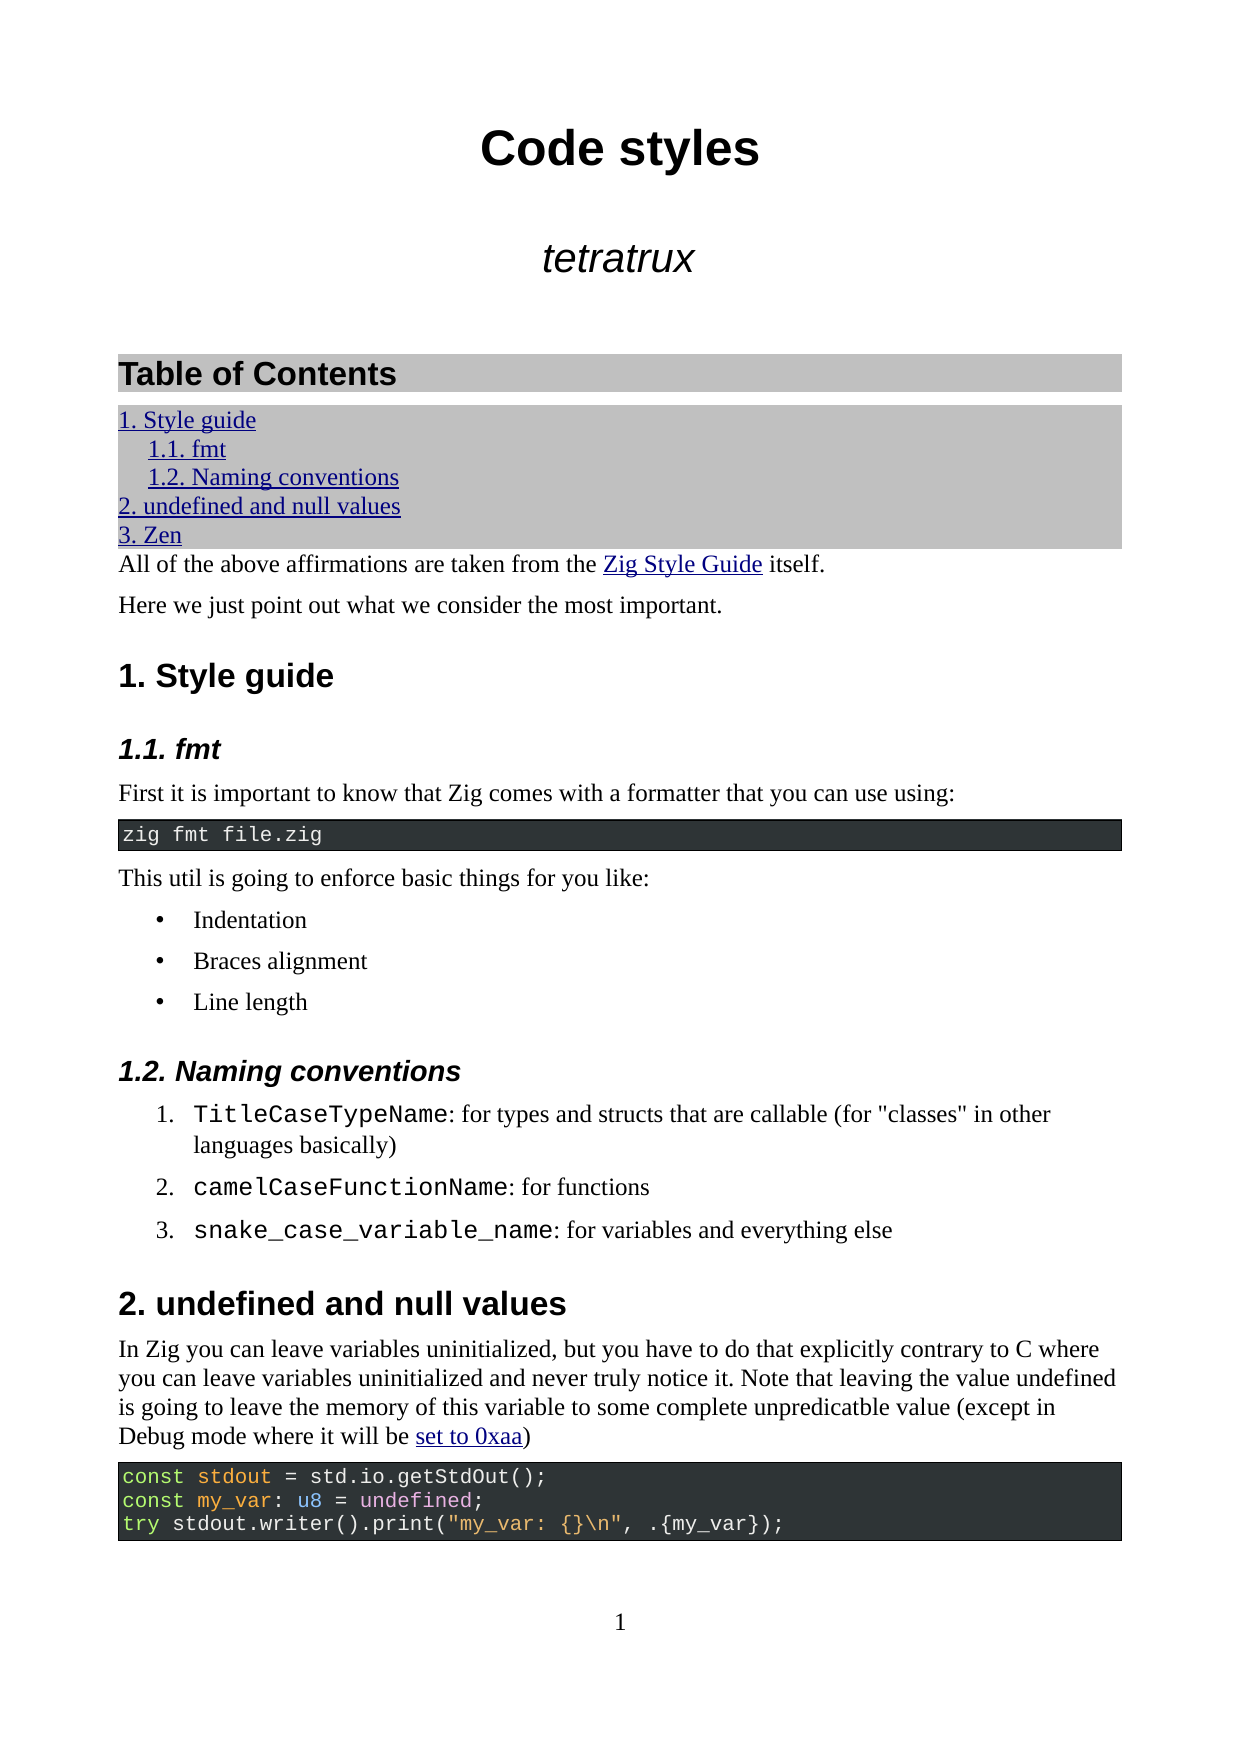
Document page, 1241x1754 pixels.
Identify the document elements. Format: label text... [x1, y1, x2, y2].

list Indentation [156, 905, 1122, 933]
text 3. Zen [118, 520, 1122, 549]
list Line length [156, 987, 1122, 1016]
text try stdout.writer().print("my_var: {}\n", .{my_var}); [119, 1509, 1121, 1540]
list snake_case_variable_name: for variables and everything else [156, 1215, 1122, 1246]
text 1. Style guide [118, 405, 1122, 434]
text In Zig you can leave variables uninitialized, but you have to do that explicitly contrary to C where you can leave variables uninitialized and never truly notice it. Note that leaving the value undefined is going to leave the memory of this variable to some complete unpredicatble value (except in Debug mode where it will be set to 0xaa) [118, 1334, 1122, 1449]
title Code styles [118, 118, 1122, 176]
text 2. undefined and null values [118, 491, 1122, 520]
text 1.2. Naming conventions [148, 462, 1122, 491]
subtitle Table of Contents [118, 354, 1122, 392]
text This util is going to enforce basic things for you like: [118, 863, 1122, 892]
text zig fmt file.zig [119, 821, 1121, 850]
text const my_var: u8 = undefined; [119, 1486, 1121, 1509]
text First it is important to know that Zig comes with a formatter that you can use using: [118, 778, 1122, 807]
text All of the above affirmations are taken from the Zig Style Guide itself. [118, 549, 1122, 577]
subtitle Style guide [118, 656, 1122, 695]
subtitle tetratrux [118, 233, 1122, 281]
list camelCaseFunctionName: for functions [156, 1172, 1122, 1202]
text const stdout = std.io.getStdOut(); [119, 1463, 1121, 1486]
text Here we just point out what we consider the most important. [118, 590, 1122, 619]
subtitle Naming conventions [118, 1053, 1122, 1087]
list Braces alignment [156, 946, 1122, 975]
subtitle undefined and null values [118, 1283, 1122, 1322]
subtitle fmt [118, 732, 1122, 766]
list TitleCaseTypeName: for types and structs that are callable (for "classes" in other languages basically) [156, 1099, 1122, 1159]
text 1.1. fmt [148, 434, 1122, 462]
